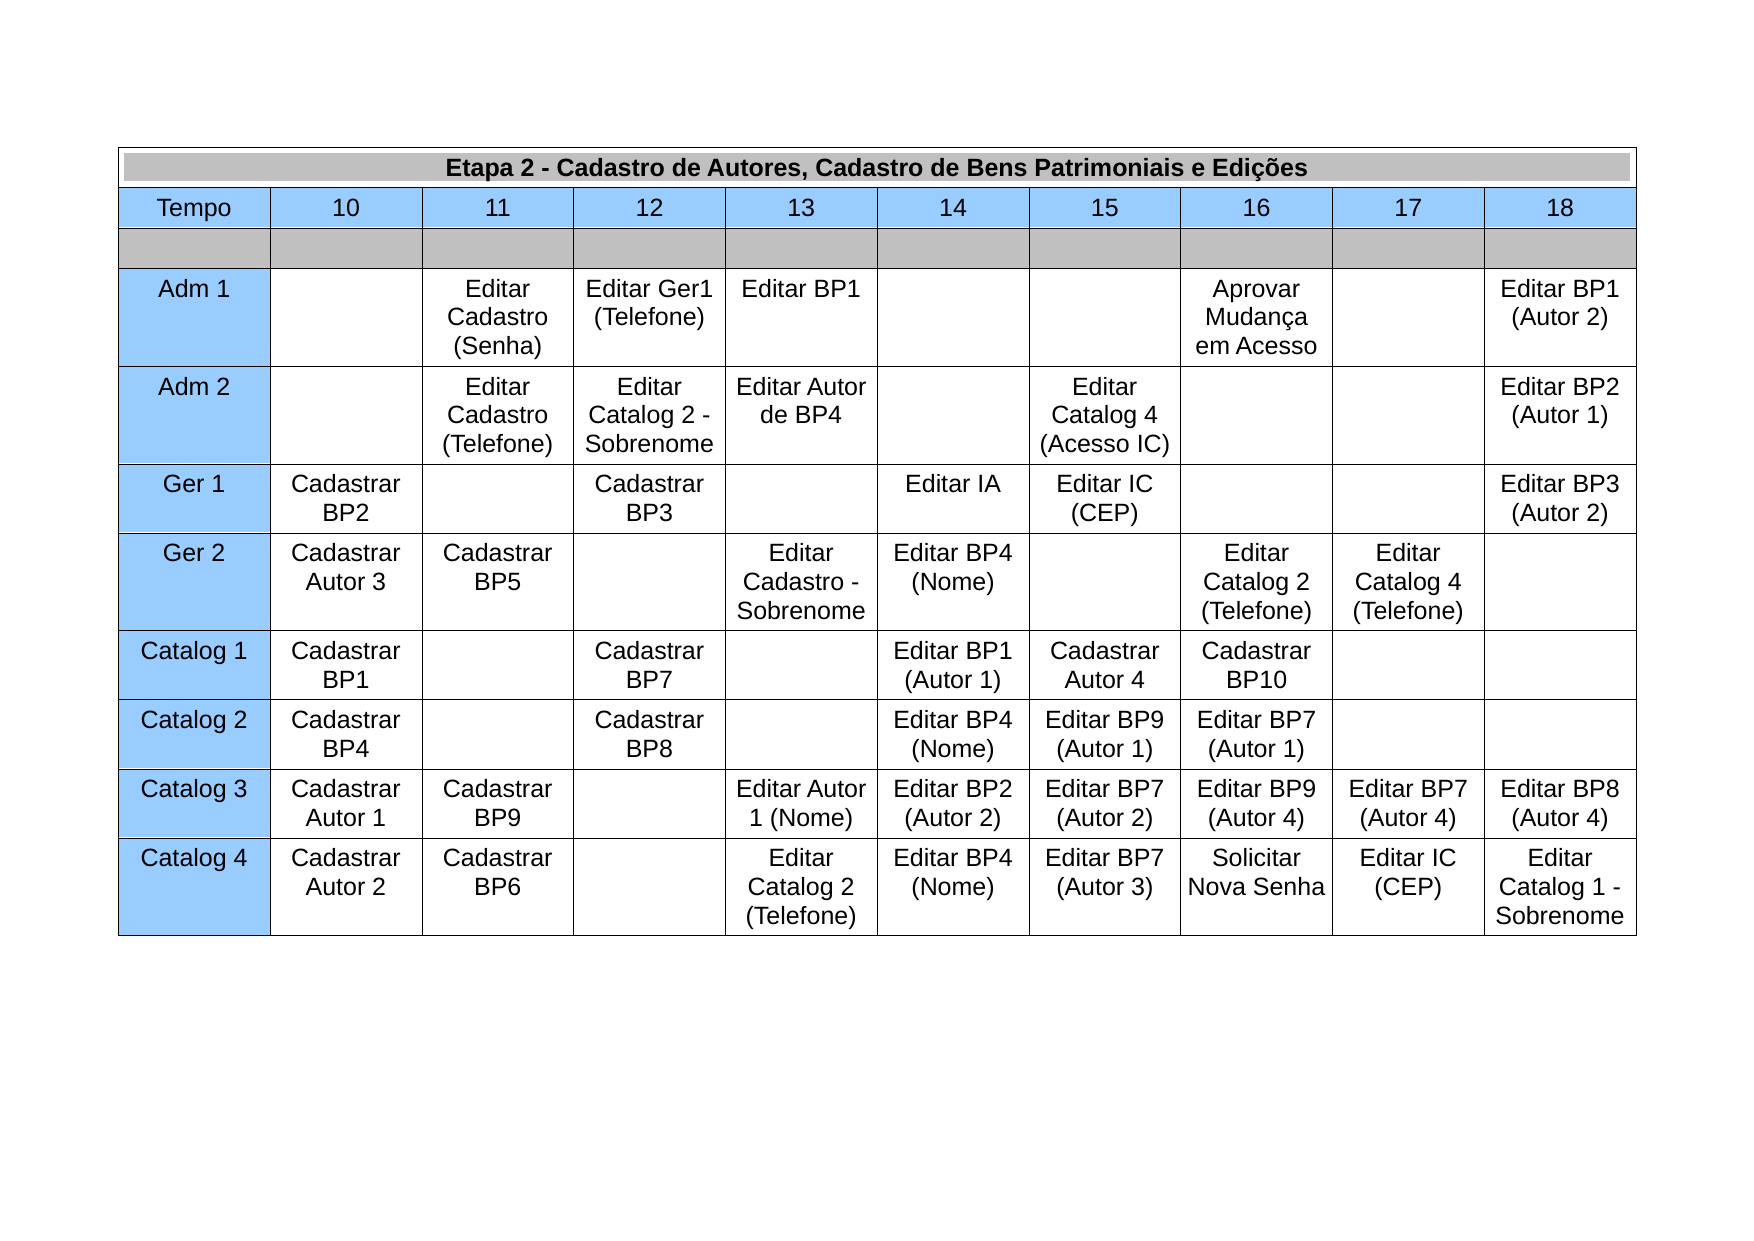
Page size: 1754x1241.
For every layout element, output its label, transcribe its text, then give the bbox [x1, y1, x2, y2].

table_cell [423, 465, 573, 532]
table_cell Cadastrar BP2 [271, 465, 422, 532]
table_cell Editar BP1 (Autor 1) [878, 631, 1029, 699]
table_cell [1030, 229, 1180, 268]
table_cell Editar Cadastro (Senha) [423, 269, 573, 366]
table_cell Editar BP7 (Autor 2) [1030, 770, 1180, 837]
table_cell [1485, 700, 1636, 768]
table_cell Editar IA [878, 465, 1029, 532]
table_cell [1485, 534, 1636, 630]
table_cell Aprovar Mudança em Acesso [1181, 269, 1332, 366]
table_cell [1485, 229, 1636, 268]
table_cell [726, 465, 877, 532]
table_cell [1181, 367, 1332, 463]
table_cell Editar BP4 (Nome) [878, 534, 1029, 630]
table_cell [423, 229, 573, 268]
table_cell Cadastrar Autor 1 [271, 770, 422, 837]
table_cell Editar Ger1 (Telefone) [574, 269, 725, 366]
table_cell 12 [574, 188, 725, 227]
table_cell Catalog 4 [119, 839, 270, 935]
table_cell Editar BP7 (Autor 3) [1030, 839, 1180, 935]
table_cell [1181, 229, 1332, 268]
table_cell 11 [423, 188, 573, 227]
table_cell 15 [1030, 188, 1180, 227]
table_cell Editar Catalog 1 - Sobrenome [1485, 839, 1636, 935]
table_cell Cadastrar BP8 [574, 700, 725, 768]
table_cell Cadastrar BP4 [271, 700, 422, 768]
table_cell Editar Autor 1 (Nome) [726, 770, 877, 837]
table_cell Editar Catalog 4 (Telefone) [1333, 534, 1484, 630]
table_cell [271, 367, 422, 463]
table_cell Editar Catalog 2 - Sobrenome [574, 367, 725, 463]
table_cell [271, 269, 422, 366]
table_cell Adm 1 [119, 269, 270, 366]
table_header Etapa 2 - Cadastro de Autores, Cadastro de Bens Patrimoniais e Edições [119, 148, 1636, 187]
table_cell Editar BP7 (Autor 4) [1333, 770, 1484, 837]
table_cell Editar BP9 (Autor 4) [1181, 770, 1332, 837]
table_cell 17 [1333, 188, 1484, 227]
table_cell Editar Cadastro - Sobrenome [726, 534, 877, 630]
table_cell [574, 839, 725, 935]
table_cell Editar IC (CEP) [1030, 465, 1180, 532]
table_cell [1485, 631, 1636, 699]
table_cell Editar Cadastro (Telefone) [423, 367, 573, 463]
table_cell 10 [271, 188, 422, 227]
table_cell [574, 534, 725, 630]
table_cell Editar BP4 (Nome) [878, 700, 1029, 768]
table_cell Catalog 2 [119, 700, 270, 768]
table_cell [119, 229, 270, 268]
table_cell Cadastrar BP10 [1181, 631, 1332, 699]
table_cell [726, 229, 877, 268]
table_cell Tempo [119, 188, 270, 227]
table_cell Ger 2 [119, 534, 270, 630]
table_cell 14 [878, 188, 1029, 227]
table_cell 13 [726, 188, 877, 227]
table_cell [878, 229, 1029, 268]
table_cell Cadastrar BP5 [423, 534, 573, 630]
table_cell Cadastrar BP1 [271, 631, 422, 699]
table_cell [1333, 229, 1484, 268]
table_cell [1333, 367, 1484, 463]
table_cell Editar Catalog 2 (Telefone) [726, 839, 877, 935]
table_cell Editar Catalog 4 (Acesso IC) [1030, 367, 1180, 463]
table_cell Editar Catalog 2 (Telefone) [1181, 534, 1332, 630]
table_cell 18 [1485, 188, 1636, 227]
table_cell Editar BP2 (Autor 1) [1485, 367, 1636, 463]
table_cell Editar BP2 (Autor 2) [878, 770, 1029, 837]
table_cell [271, 229, 422, 268]
table_cell [726, 631, 877, 699]
table_cell Editar IC (CEP) [1333, 839, 1484, 935]
table_cell [1030, 269, 1180, 366]
table_cell [574, 770, 725, 837]
table_cell Cadastrar Autor 3 [271, 534, 422, 630]
table_cell [423, 700, 573, 768]
table_cell Adm 2 [119, 367, 270, 463]
table_cell Editar BP3 (Autor 2) [1485, 465, 1636, 532]
table_cell Ger 1 [119, 465, 270, 532]
table_cell [878, 269, 1029, 366]
table_cell [1333, 631, 1484, 699]
table_cell Editar Autor de BP4 [726, 367, 877, 463]
table_cell Cadastrar BP6 [423, 839, 573, 935]
table_cell [878, 367, 1029, 463]
table_cell Cadastrar BP3 [574, 465, 725, 532]
table_cell [423, 631, 573, 699]
table_cell Solicitar Nova Senha [1181, 839, 1332, 935]
table_cell Cadastrar BP9 [423, 770, 573, 837]
table_cell 16 [1181, 188, 1332, 227]
table_cell [574, 229, 725, 268]
table_cell Editar BP1 (Autor 2) [1485, 269, 1636, 366]
table_cell Cadastrar Autor 4 [1030, 631, 1180, 699]
table_cell [1181, 465, 1332, 532]
table_cell Cadastrar BP7 [574, 631, 725, 699]
table_cell Catalog 3 [119, 770, 270, 837]
table_cell Cadastrar Autor 2 [271, 839, 422, 935]
table_cell [1030, 534, 1180, 630]
table_cell [1333, 700, 1484, 768]
table_cell [1333, 465, 1484, 532]
table_cell Editar BP8 (Autor 4) [1485, 770, 1636, 837]
table_cell [726, 700, 877, 768]
table_cell [1333, 269, 1484, 366]
table_cell Editar BP1 [726, 269, 877, 366]
table_cell Editar BP9 (Autor 1) [1030, 700, 1180, 768]
table_cell Catalog 1 [119, 631, 270, 699]
table_cell Editar BP7 (Autor 1) [1181, 700, 1332, 768]
table_cell Editar BP4 (Nome) [878, 839, 1029, 935]
